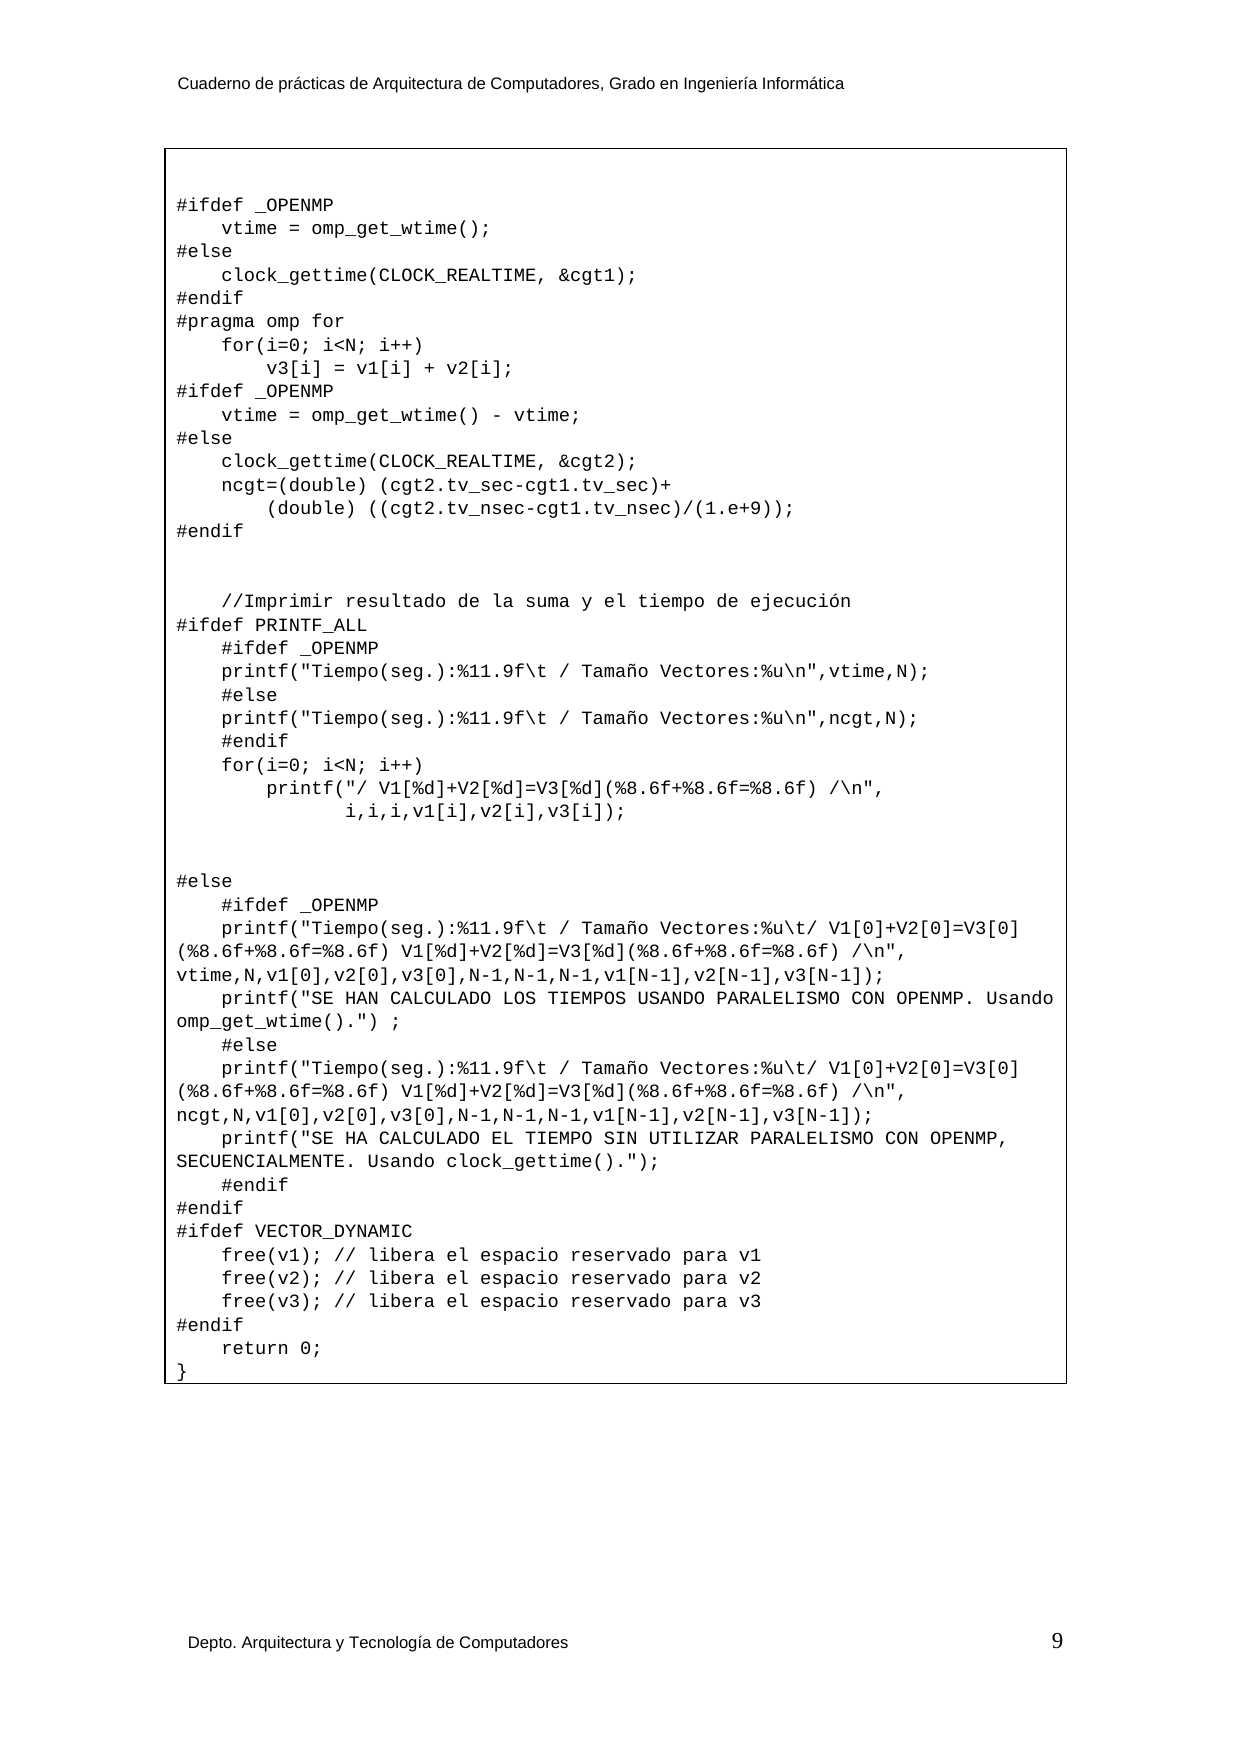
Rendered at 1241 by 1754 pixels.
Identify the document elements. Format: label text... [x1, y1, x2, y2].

table_header #ifdef _OPENMP vtime = omp_get_wtime(); #else clock_gettime(CLOCK_REALTIME, &cgt1); #endif #pragma omp for for(i=0; i<N; i++) v3[i] = v1[i] + v2[i]; #ifdef _OPENMP vtime = omp_get_wtime() - vtime; #else clock_gettime(CLOCK_REALTIME, &cgt2); ncgt=(double) (cgt2.tv_sec-cgt1.tv_sec)+ (double) ((cgt2.tv_nsec-cgt1.tv_nsec)/(1.e+9)); #endif //Imprimir resultado de la suma y el tiempo de ejecución #ifdef PRINTF_ALL #ifdef _OPENMP printf("Tiempo(seg.):%11.9f\t / Tamaño Vectores:%u\n",vtime,N); #else printf("Tiempo(seg.):%11.9f\t / Tamaño Vectores:%u\n",ncgt,N); #endif for(i=0; i<N; i++) printf("/ V1[%d]+V2[%d]=V3[%d](%8.6f+%8.6f=%8.6f) /\n", i,i,i,v1[i],v2[i],v3[i]); #else #ifdef _OPENMP printf("Tiempo(seg.):%11.9f\t / Tamaño Vectores:%u\t/ V1[0]+V2[0]=V3[0](%8.6f+%8.6f=%8.6f) V1[%d]+V2[%d]=V3[%d](%8.6f+%8.6f=%8.6f) /\n", vtime,N,v1[0],v2[0],v3[0],N-1,N-1,N-1,v1[N-1],v2[N-1],v3[N-1]); printf("SE HAN CALCULADO LOS TIEMPOS USANDO PARALELISMO CON OPENMP. Usando omp_get_wtime().") ; #else printf("Tiempo(seg.):%11.9f\t / Tamaño Vectores:%u\t/ V1[0]+V2[0]=V3[0](%8.6f+%8.6f=%8.6f) V1[%d]+V2[%d]=V3[%d](%8.6f+%8.6f=%8.6f) /\n", ncgt,N,v1[0],v2[0],v3[0],N-1,N-1,N-1,v1[N-1],v2[N-1],v3[N-1]); printf("SE HA CALCULADO EL TIEMPO SIN UTILIZAR PARALELISMO CON OPENMP, SECUENCIALMENTE. Usando clock_gettime()."); #endif #endif #ifdef VECTOR_DYNAMIC free(v1); // libera el espacio reservado para v1 free(v2); // libera el espacio reservado para v2 free(v3); // libera el espacio reservado para v3 #endif return 0; } [166, 149, 1066, 1383]
